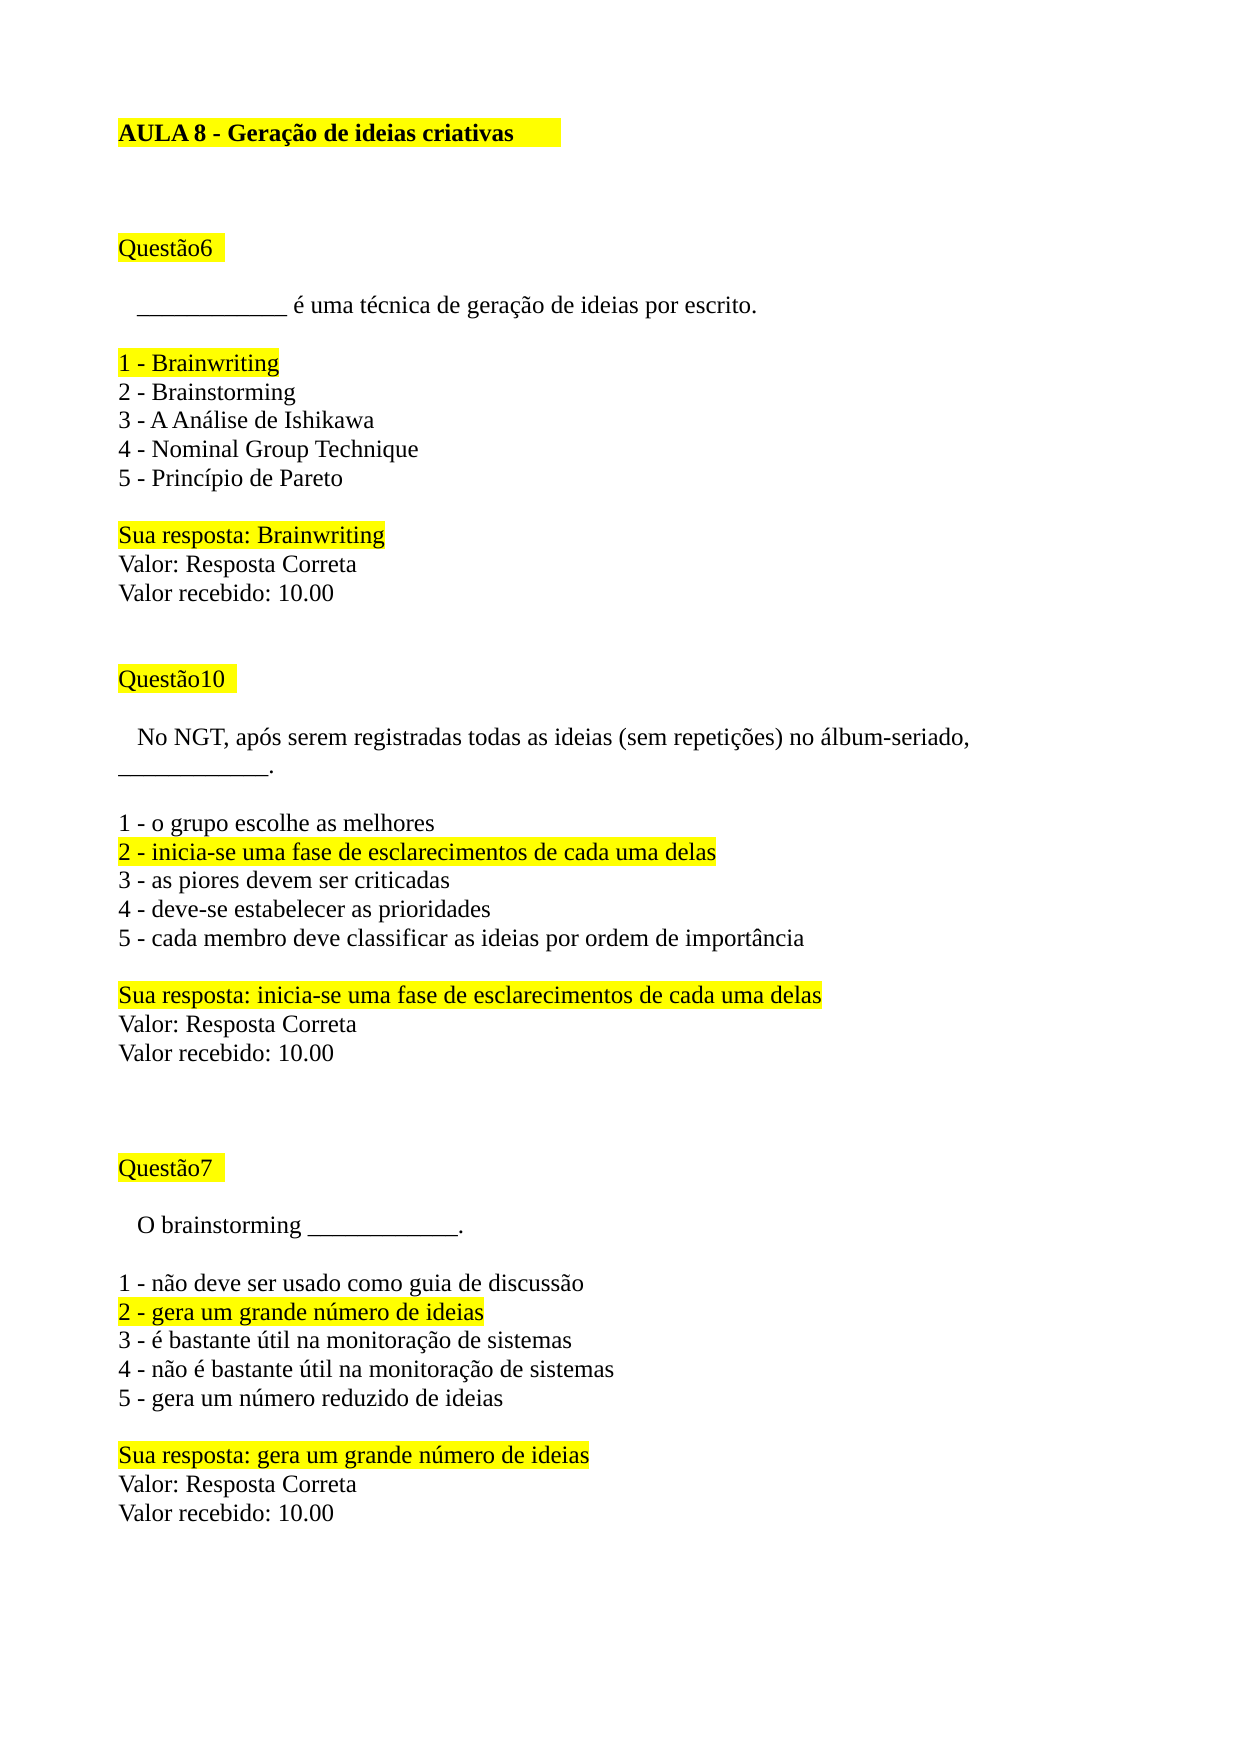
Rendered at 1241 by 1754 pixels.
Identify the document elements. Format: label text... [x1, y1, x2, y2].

text Questão7 [118, 1153, 1122, 1182]
text 5 - gera um número reduzido de ideias [118, 1383, 1122, 1412]
text 5 - cada membro deve classificar as ideias por ordem de importância [118, 923, 1122, 952]
text 5 - Princípio de Pareto [118, 463, 1122, 492]
text 2 - inicia-se uma fase de esclarecimentos de cada uma delas [118, 837, 1122, 866]
text ____________ é uma técnica de geração de ideias por escrito. [118, 291, 1122, 319]
text 4 - não é bastante útil na monitoração de sistemas [118, 1354, 1122, 1383]
text Valor recebido: 10.00 [118, 1038, 1122, 1067]
text 2 - gera um grande número de ideias [118, 1297, 1122, 1326]
text 1 - não deve ser usado como guia de discussão [118, 1268, 1122, 1297]
text 4 - Nominal Group Technique [118, 434, 1122, 463]
text 3 - as piores devem ser criticadas [118, 866, 1122, 894]
text No NGT, após serem registradas todas as ideias (sem repetições) no álbum-seriado, ____________. [118, 722, 1122, 779]
text Valor recebido: 10.00 [118, 578, 1122, 607]
text Sua resposta: inicia-se uma fase de esclarecimentos de cada uma delas [118, 981, 1122, 1009]
text Sua resposta: gera um grande número de ideias [118, 1441, 1122, 1469]
text 4 - deve-se estabelecer as prioridades [118, 894, 1122, 923]
text Questão10 [118, 664, 1122, 693]
text 1 - o grupo escolhe as melhores [118, 808, 1122, 837]
text Sua resposta: Brainwriting [118, 521, 1122, 549]
text Valor: Resposta Correta [118, 1009, 1122, 1038]
text 1 - Brainwriting [118, 348, 1122, 377]
text O brainstorming ____________. [118, 1211, 1122, 1239]
text Valor recebido: 10.00 [118, 1498, 1122, 1527]
text 3 - é bastante útil na monitoração de sistemas [118, 1326, 1122, 1354]
text Valor: Resposta Correta [118, 549, 1122, 578]
text 3 - A Análise de Ishikawa [118, 406, 1122, 434]
text 2 - Brainstorming [118, 377, 1122, 406]
text Questão6 [118, 233, 1122, 262]
text Valor: Resposta Correta [118, 1469, 1122, 1498]
text AULA 8 - Geração de ideias criativas [118, 118, 1122, 147]
